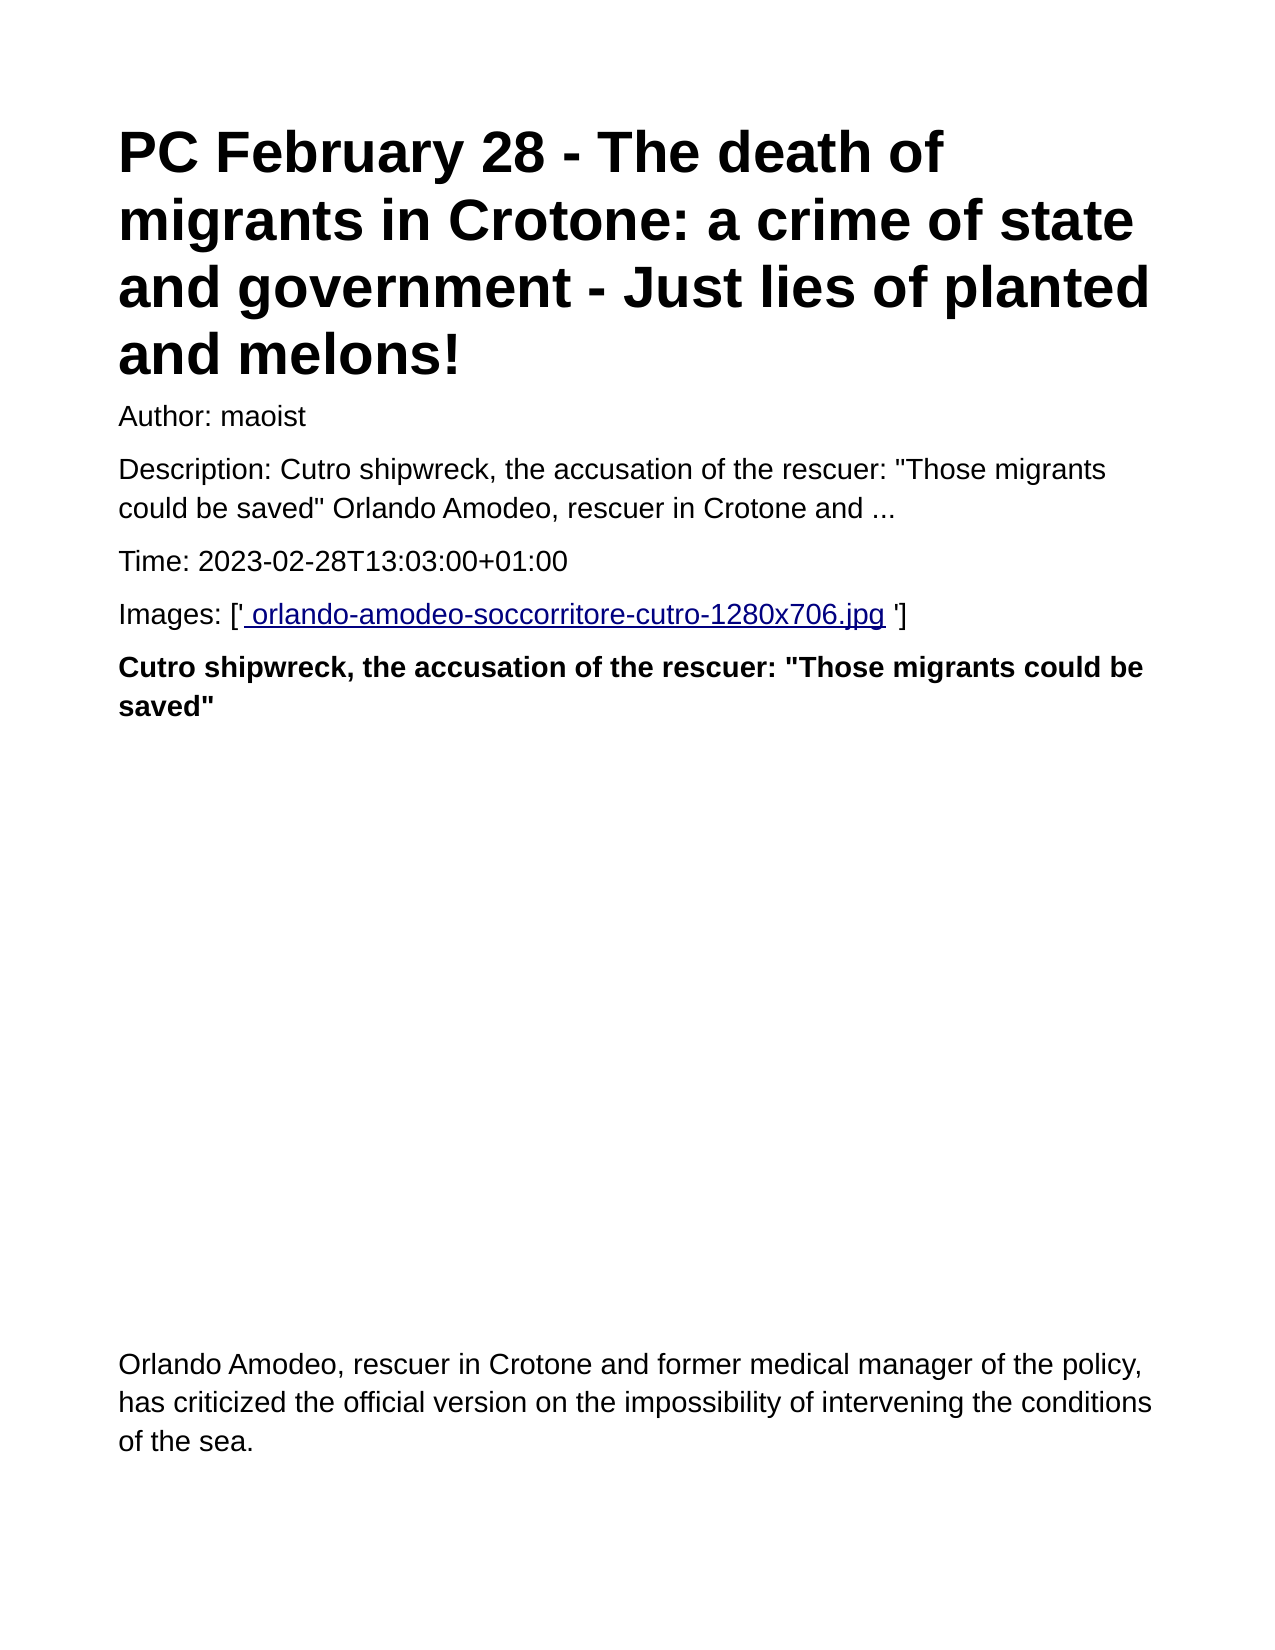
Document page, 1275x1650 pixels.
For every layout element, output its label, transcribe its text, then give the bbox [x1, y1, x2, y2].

text Orlando Amodeo, rescuer in Crotone and former medical manager of the policy, has criticized the official version on the impossibility of intervening the conditions of the sea. [118, 742, 1157, 1457]
subtitle PC February 28 - The death of migrants in Crotone: a crime of state and government - Just lies of planted and melons! [118, 118, 1157, 386]
text Time: 2023-02-28T13:03:00+01:00 [118, 544, 1157, 577]
text Images: [' orlando-amodeo-soccorritore-cutro-1280x706.jpg '] [118, 597, 1157, 630]
text Description: Cutro shipwreck, the accusation of the rescuer: "Those migrants could be saved" Orlando Amodeo, rescuer in Crotone and ... [118, 452, 1157, 524]
text Author: maoist [118, 399, 1157, 432]
text Cutro shipwreck, the accusation of the rescuer: "Those migrants could be saved" [118, 650, 1157, 722]
